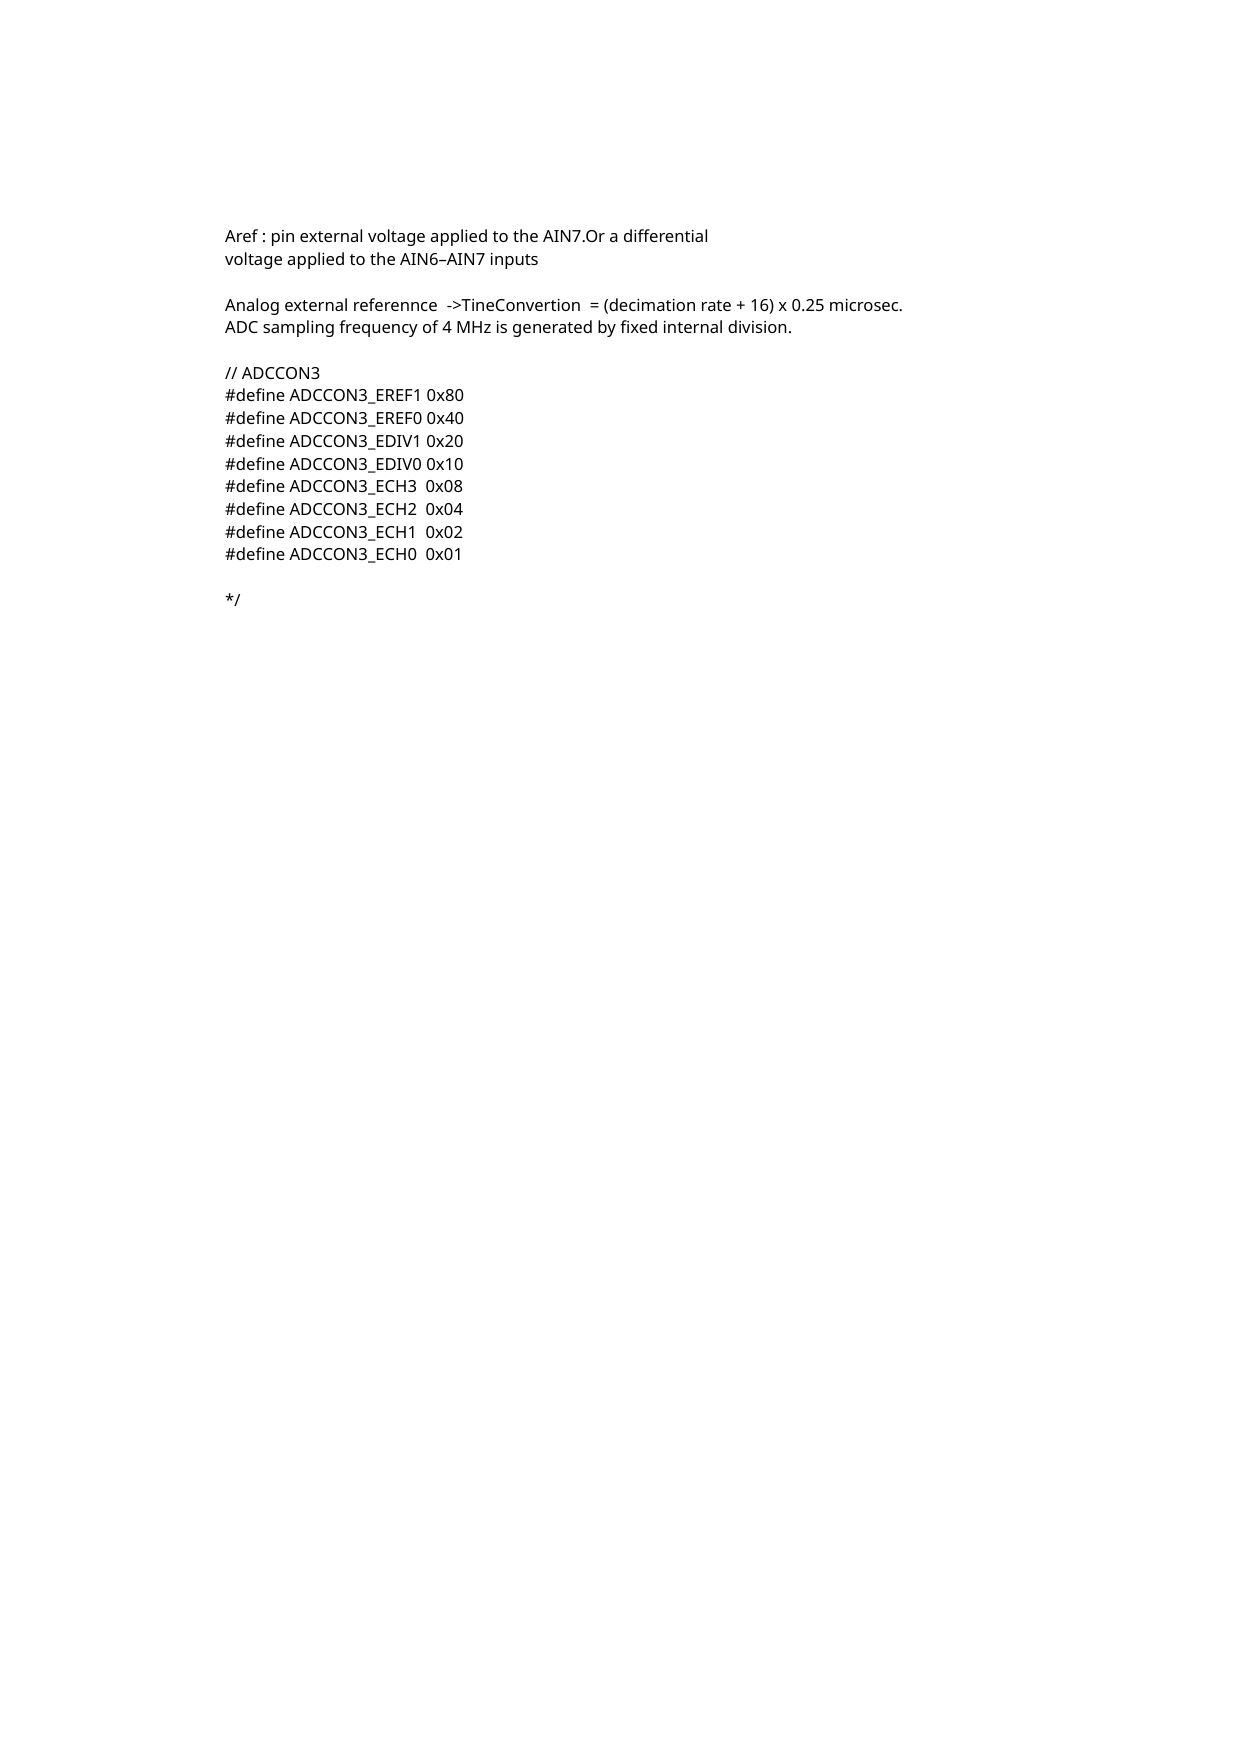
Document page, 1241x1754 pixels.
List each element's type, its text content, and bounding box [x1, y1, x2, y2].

text Analog external referennce ->TineConvertion = (decimation rate + 16) x 0.25 microsec. [225, 293, 1091, 316]
text #define ADCCON3_ECH3 0x08 [225, 475, 1091, 497]
text #define ADCCON3_ECH0 0x01 [225, 543, 1091, 566]
text #define ADCCON3_ECH2 0x04 [225, 497, 1091, 520]
text // ADCCON3 [225, 361, 1091, 384]
text Aref : pin external voltage applied to the AIN7.Or a differential [225, 225, 1091, 248]
text #define ADCCON3_ECH1 0x02 [225, 520, 1091, 543]
text voltage applied to the AIN6–AIN7 inputs [225, 248, 1091, 270]
text */ [225, 588, 1091, 611]
text #define ADCCON3_EREF1 0x80 [225, 384, 1091, 407]
text #define ADCCON3_EDIV1 0x20 [225, 429, 1091, 452]
text ADC sampling frequency of 4 MHz is generated by fixed internal division. [225, 316, 1091, 338]
text #define ADCCON3_EREF0 0x40 [225, 407, 1091, 429]
text #define ADCCON3_EDIV0 0x10 [225, 452, 1091, 475]
